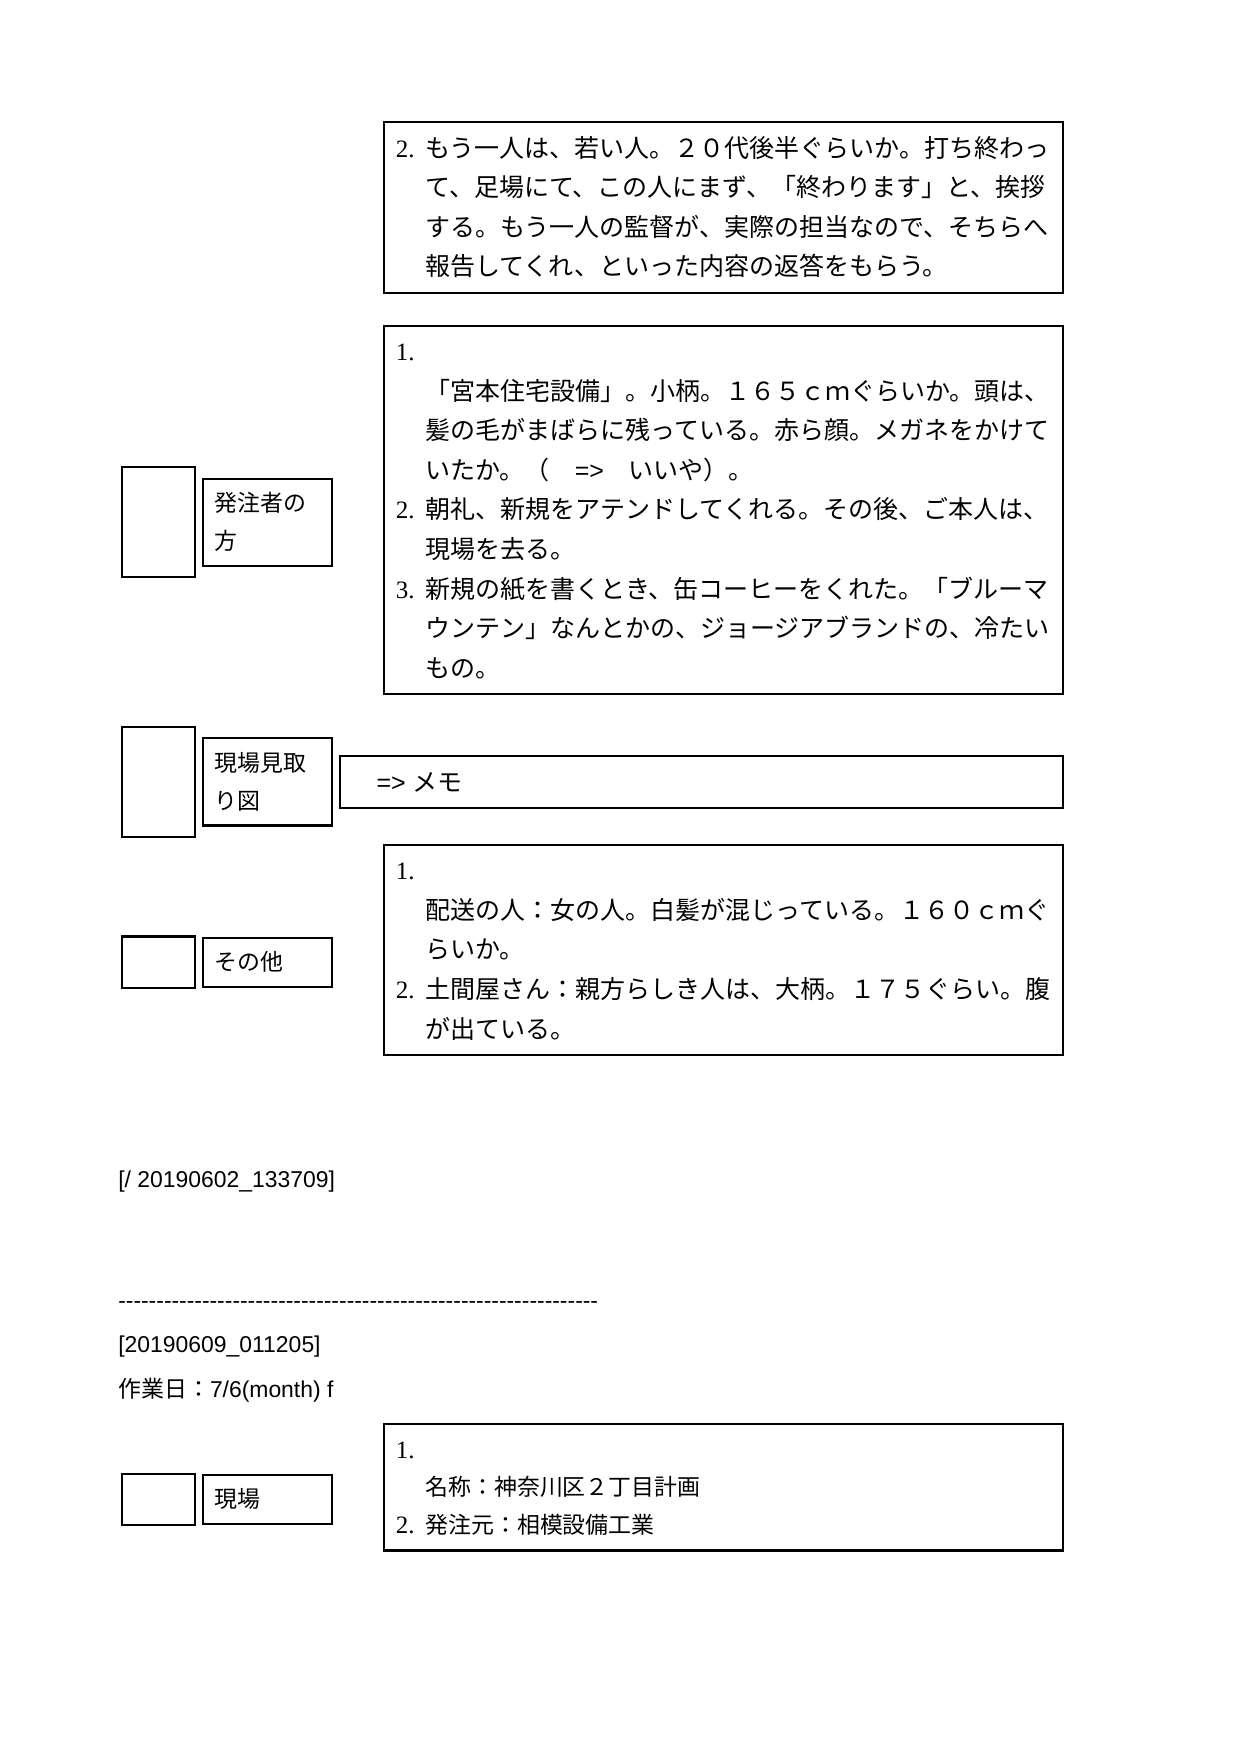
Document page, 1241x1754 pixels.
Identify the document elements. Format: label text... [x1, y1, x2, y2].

table_cell 現場見取り図 [199, 723, 336, 841]
table_cell その他 [199, 841, 336, 1084]
table_cell ２人。ひとりは、４０前後か。肌の色は、わりと浅黒い。目は、じっと前方を見つめる風。 もう一人は、若い人。２０代後半ぐらいか。打ち終わって、足場にて、この人にまず、「終わります」と、挨拶する。もう一人の監督が、実際の担当なので、そちらへ報告してくれ、といった内容の返答をもらう。 [336, 118, 1067, 322]
table_cell 配送の人：女の人。白髪が混じっている。１６０ｃｍぐらいか。 土間屋さん：親方らしき人は、大柄。１７５ぐらい。腹が出ている。 [336, 841, 1067, 1084]
text 作業日：7/6(month) f [118, 1376, 1122, 1402]
table_header [118, 1420, 199, 1579]
table_header 名称：神奈川区２丁目計画 発注元：相模設備工業 [336, 1420, 1067, 1579]
table_cell [118, 723, 199, 841]
text [20190609_011205] [118, 1331, 1122, 1358]
text [/ 20190602_133709] [118, 1166, 1122, 1193]
table_cell 「宮本住宅設備」。小柄。１６５ｃｍぐらいか。頭は、髪の毛がまばらに残っている。赤ら顔。メガネをかけていたか。（ => いいや）。 朝礼、新規をアテンドしてくれる。その後、ご本人は、現場を去る。 新規の紙を書くとき、缶コーヒーをくれた。「ブルーマウンテン」なんとかの、ジョージアブランドの、冷たいもの。 [336, 322, 1067, 723]
table_cell [199, 118, 336, 322]
table_header 現場 [199, 1420, 336, 1579]
table_cell => メモ [336, 723, 1067, 841]
text --------------------------------------------------------------- [118, 1287, 1122, 1313]
table_cell 発注者の方 [199, 322, 336, 723]
table_cell [118, 322, 199, 723]
table_cell [118, 841, 199, 1084]
table_cell [118, 118, 199, 322]
